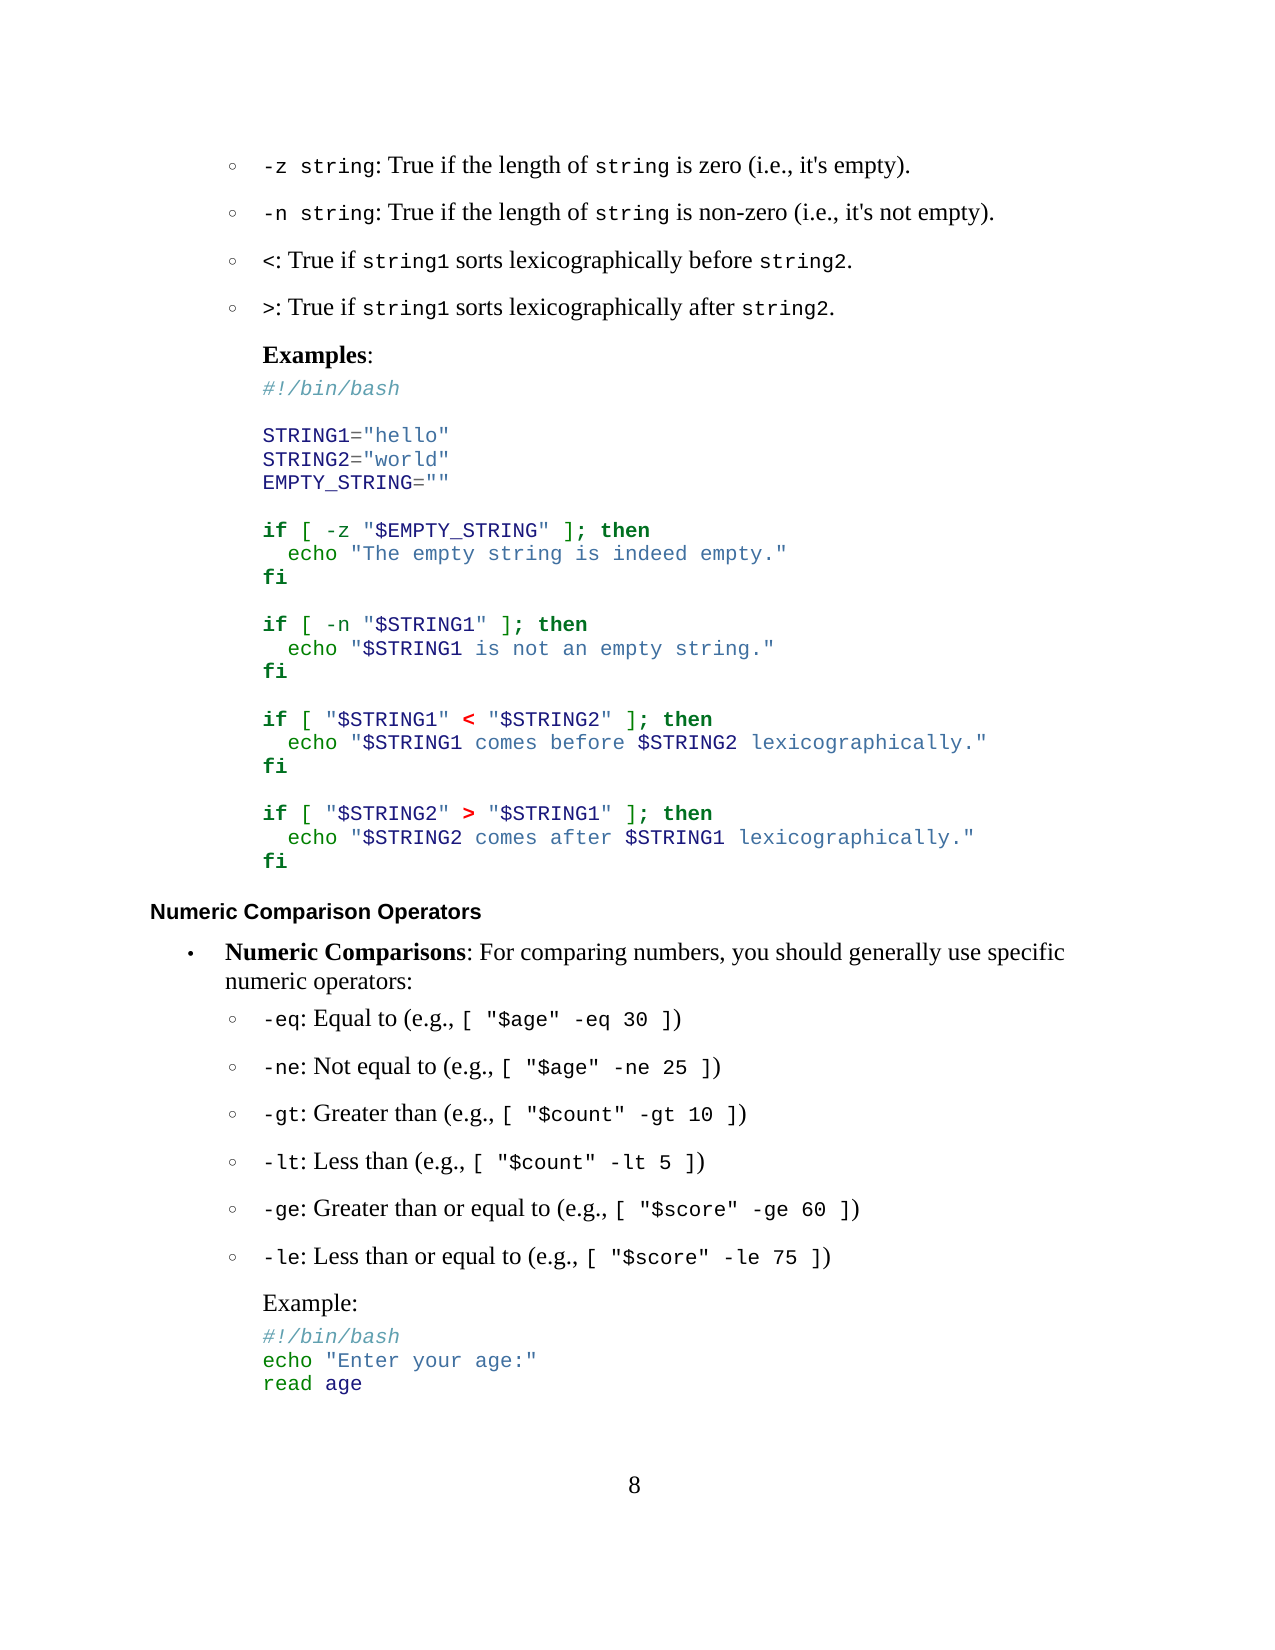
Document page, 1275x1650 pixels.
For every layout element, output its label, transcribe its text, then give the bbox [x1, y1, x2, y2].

list Numeric Comparisons: For comparing numbers, you should generally use specific numeric operators: [187, 937, 1125, 994]
list -ne: Not equal to (e.g., [ "$age" -ne 25 ]) [225, 1051, 1125, 1081]
list EMPTY_STRING="" [225, 472, 1125, 496]
list STRING1="hello" [225, 425, 1125, 449]
list #!/bin/bash [225, 378, 1125, 401]
subtitle Numeric Comparison Operators [150, 899, 1125, 924]
list echo "The empty string is indeed empty." [225, 543, 1125, 567]
list -gt: Greater than (e.g., [ "$count" -gt 10 ]) [225, 1098, 1125, 1128]
list echo "$STRING1 is not an empty string." [225, 638, 1125, 661]
list STRING2="world" [225, 449, 1125, 472]
list -z string: True if the length of string is zero (i.e., it's empty). [225, 150, 1125, 179]
list echo "$STRING2 comes after $STRING1 lexicographically." [225, 827, 1125, 851]
list fi [225, 661, 1125, 685]
list if [ -n "$STRING1" ]; then [225, 614, 1125, 638]
list echo "Enter your age:" [225, 1350, 1125, 1373]
list -n string: True if the length of string is non-zero (i.e., it's not empty). [225, 197, 1125, 227]
list if [ "$STRING2" > "$STRING1" ]; then [225, 803, 1125, 827]
list -ge: Greater than or equal to (e.g., [ "$score" -ge 60 ]) [225, 1193, 1125, 1223]
list echo "$STRING1 comes before $STRING2 lexicographically." [225, 732, 1125, 756]
list fi [225, 851, 1125, 874]
list read age [225, 1373, 1125, 1397]
list <: True if string1 sorts lexicographically before string2. [225, 245, 1125, 274]
list fi [225, 756, 1125, 780]
list if [ -z "$EMPTY_STRING" ]; then [225, 519, 1125, 543]
list Example: [225, 1288, 1125, 1317]
list fi [225, 567, 1125, 591]
list if [ "$STRING1" < "$STRING2" ]; then [225, 709, 1125, 732]
list #!/bin/bash [225, 1326, 1125, 1350]
list Examples: [225, 340, 1125, 369]
list -eq: Equal to (e.g., [ "$age" -eq 30 ]) [225, 1003, 1125, 1033]
list >: True if string1 sorts lexicographically after string2. [225, 292, 1125, 322]
list -le: Less than or equal to (e.g., [ "$score" -le 75 ]) [225, 1241, 1125, 1271]
list -lt: Less than (e.g., [ "$count" -lt 5 ]) [225, 1146, 1125, 1176]
